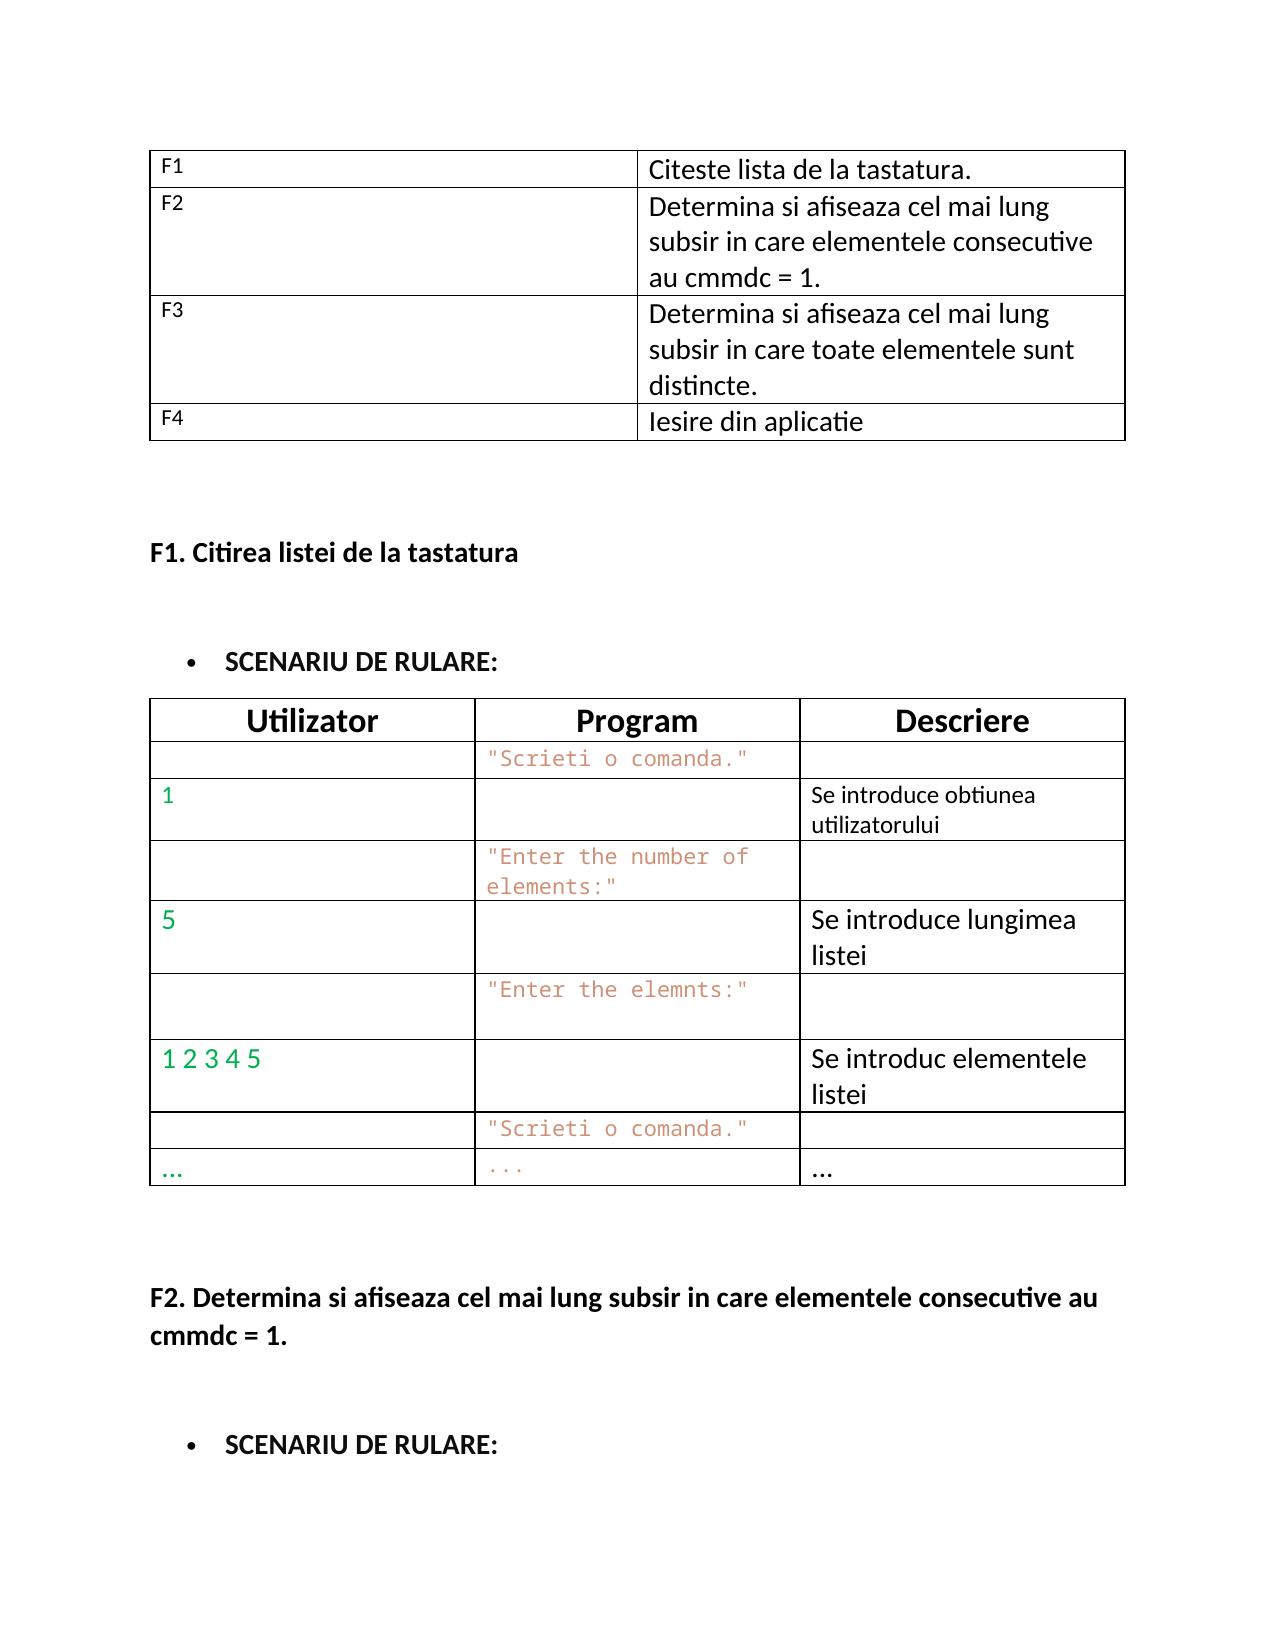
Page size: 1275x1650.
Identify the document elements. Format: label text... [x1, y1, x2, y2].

table_cell F3 [151, 296, 637, 402]
table_cell Iesire din aplicatie [638, 404, 1124, 440]
table_cell F2 [151, 188, 637, 294]
table_cell 1 2 3 4 5 [151, 1040, 474, 1111]
table_cell Se introduce lungimea listei [801, 901, 1124, 973]
table_cell [476, 901, 799, 973]
list SCENARIU DE RULARE: [187, 643, 1125, 679]
table_cell [801, 1113, 1124, 1148]
table_cell [151, 974, 474, 1039]
table_cell ... [476, 1149, 799, 1185]
table_header Program [476, 699, 799, 741]
text F2. Determina si afiseaza cel mai lung subsir in care elementele consecutive au cmmdc = 1. [150, 1279, 1125, 1352]
table_cell [801, 742, 1124, 778]
text F1. Citirea listei de la tastatura [150, 534, 1125, 570]
table_cell Determina si afiseaza cel mai lung subsir in care toate elementele sunt distincte. [638, 296, 1124, 402]
table_cell "Scrieti o comanda." [476, 742, 799, 778]
table_header Utilizator [151, 699, 474, 741]
table_cell [151, 841, 474, 900]
table_cell [476, 779, 799, 840]
table_cell [801, 841, 1124, 900]
table_cell [151, 1113, 474, 1148]
table_cell [476, 1040, 799, 1111]
table_cell F4 [151, 404, 637, 440]
table_cell "Scrieti o comanda." [476, 1113, 799, 1148]
table_cell Determina si afiseaza cel mai lung subsir in care elementele consecutive au cmmdc = 1. [638, 188, 1124, 294]
table_cell [151, 742, 474, 778]
table_cell ... [151, 1149, 474, 1185]
table_cell ... [801, 1149, 1124, 1185]
table_cell "Enter the number of elements:" [476, 841, 799, 900]
table_cell Se introduc elementele listei [801, 1040, 1124, 1111]
table_header Citeste lista de la tastatura. [638, 151, 1124, 187]
table_cell [801, 974, 1124, 1039]
table_cell 1 [151, 779, 474, 840]
table_cell Se introduce obtiunea utilizatorului [801, 779, 1124, 840]
list SCENARIU DE RULARE: [187, 1426, 1125, 1462]
table_cell 5 [151, 901, 474, 973]
table_header Descriere [801, 699, 1124, 741]
table_header F1 [151, 151, 637, 187]
table_cell "Enter the elemnts:" [476, 974, 799, 1039]
